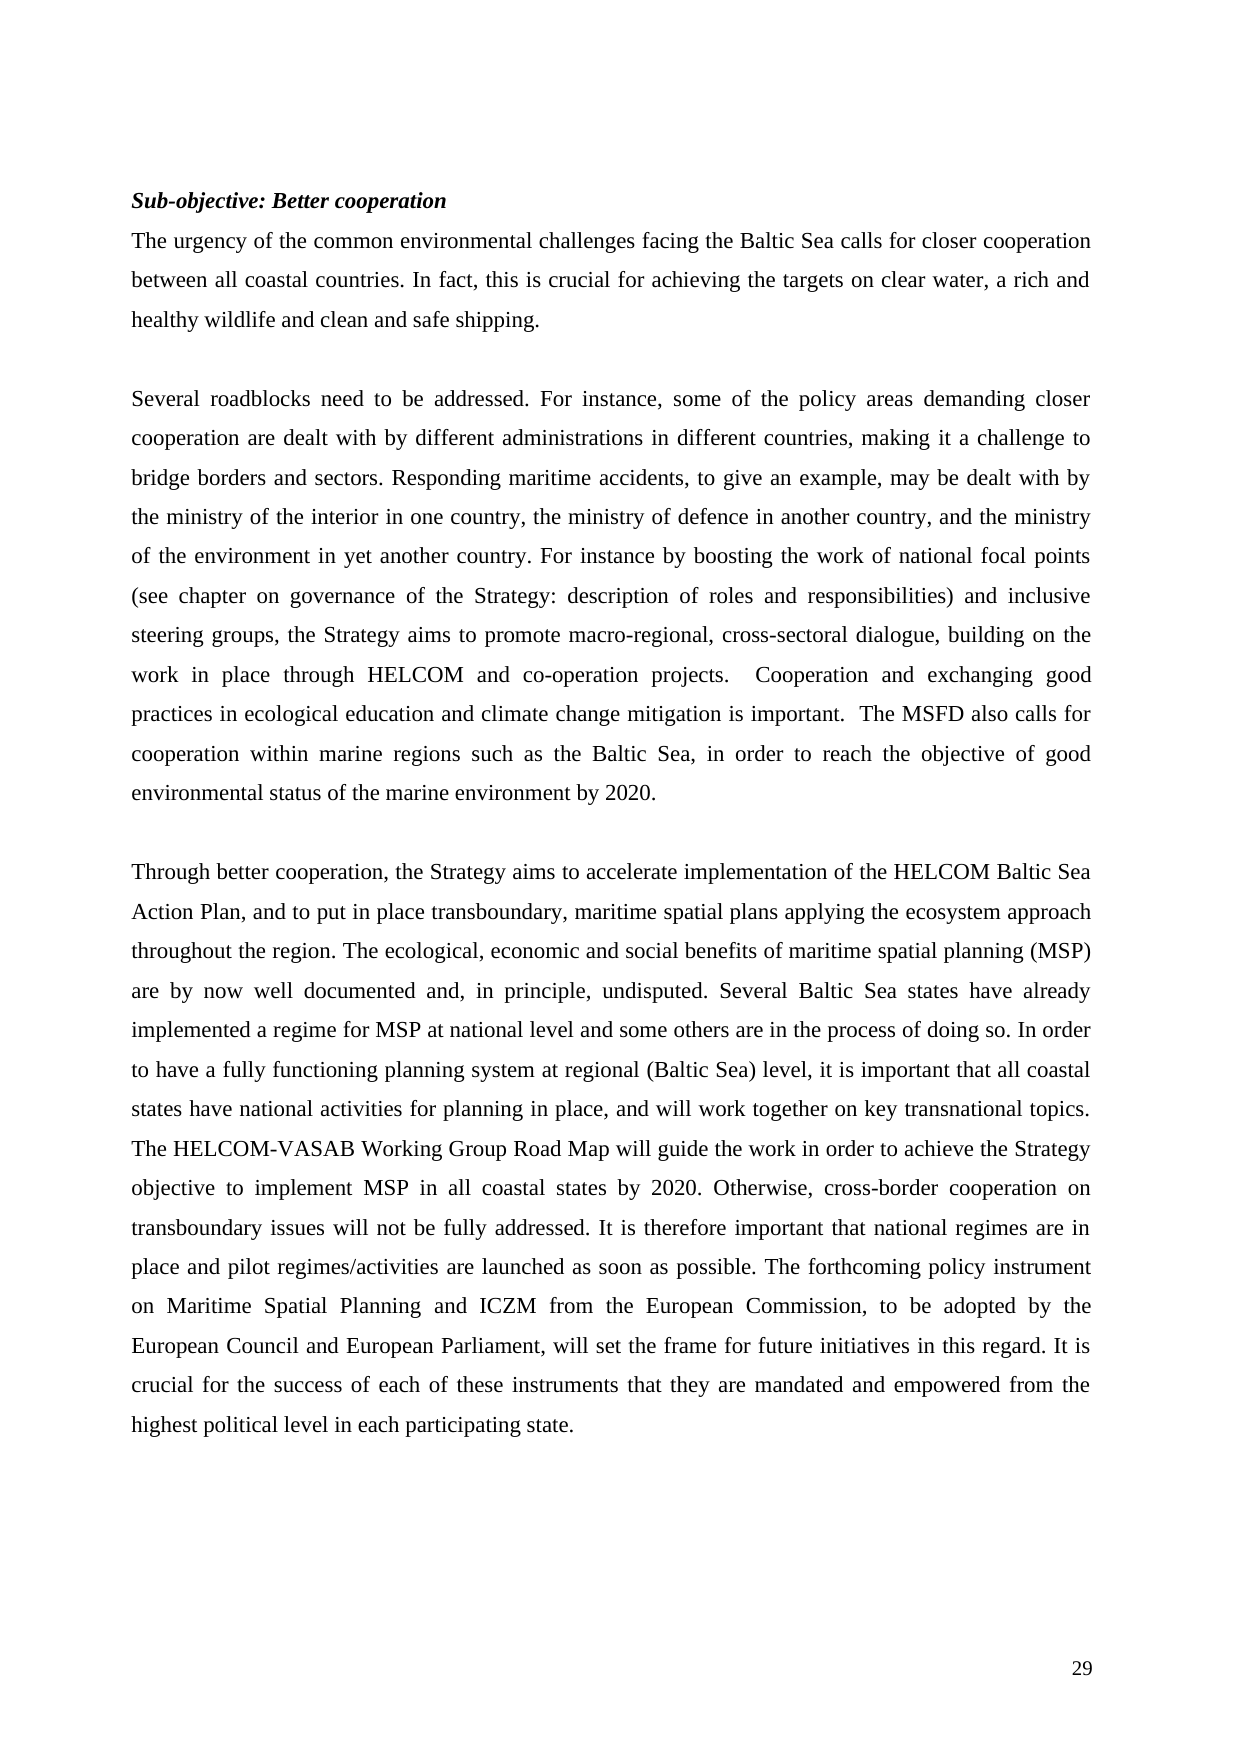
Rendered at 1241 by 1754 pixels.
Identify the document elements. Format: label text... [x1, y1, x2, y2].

text Several roadblocks need to be addressed. For instance, some of the policy areas demanding closer cooperation are dealt with by different administrations in different countries, making it a challenge to bridge borders and sectors. Responding maritime accidents, to give an example, may be dealt with by the ministry of the interior in one country, the ministry of defence in another country, and the ministry of the environment in yet another country. For instance by boosting the work of national focal points (see chapter on governance of the Strategy: description of roles and responsibilities) and inclusive steering groups, the Strategy aims to promote macro-regional, cross-sectoral dialogue, building on the work in place through HELCOM and co-operation projects. Cooperation and exchanging good practices in ecological education and climate change mitigation is important. The MSFD also calls for cooperation within marine regions such as the Baltic Sea, in order to reach the objective of good environmental status of the marine environment by 2020. [131, 384, 1092, 806]
text Through better cooperation, the Strategy aims to accelerate implementation of the HELCOM Baltic Sea Action Plan, and to put in place transboundary, maritime spatial plans applying the ecosystem approach throughout the region. The ecological, economic and social benefits of maritime spatial planning (MSP) are by now well documented and, in principle, undisputed. Several Baltic Sea states have already implemented a regime for MSP at national level and some others are in the process of doing so. In order to have a fully functioning planning system at regional (Baltic Sea) level, it is important that all coastal states have national activities for planning in place, and will work together on key transnational topics. The HELCOM-VASAB Working Group Road Map will guide the work in order to achieve the Strategy objective to implement MSP in all coastal states by 2020. Otherwise, cross-border cooperation on transboundary issues will not be fully addressed. It is therefore important that national regimes are in place and pilot regimes/activities are launched as soon as possible. The forthcoming policy instrument on Maritime Spatial Planning and ICZM from the European Commission, to be adopted by the European Council and European Parliament, will set the frame for future initiatives in this regard. It is crucial for the success of each of these instruments that they are mandated and empowered from the highest political level in each participating state. [131, 858, 1092, 1437]
subtitle Sub-objective: Better cooperation [131, 187, 1092, 213]
text The urgency of the common environmental challenges facing the Baltic Sea calls for closer cooperation between all coastal countries. In fact, this is crucial for achieving the targets on clear water, a rich and healthy wildlife and clean and safe shipping. [131, 227, 1092, 332]
